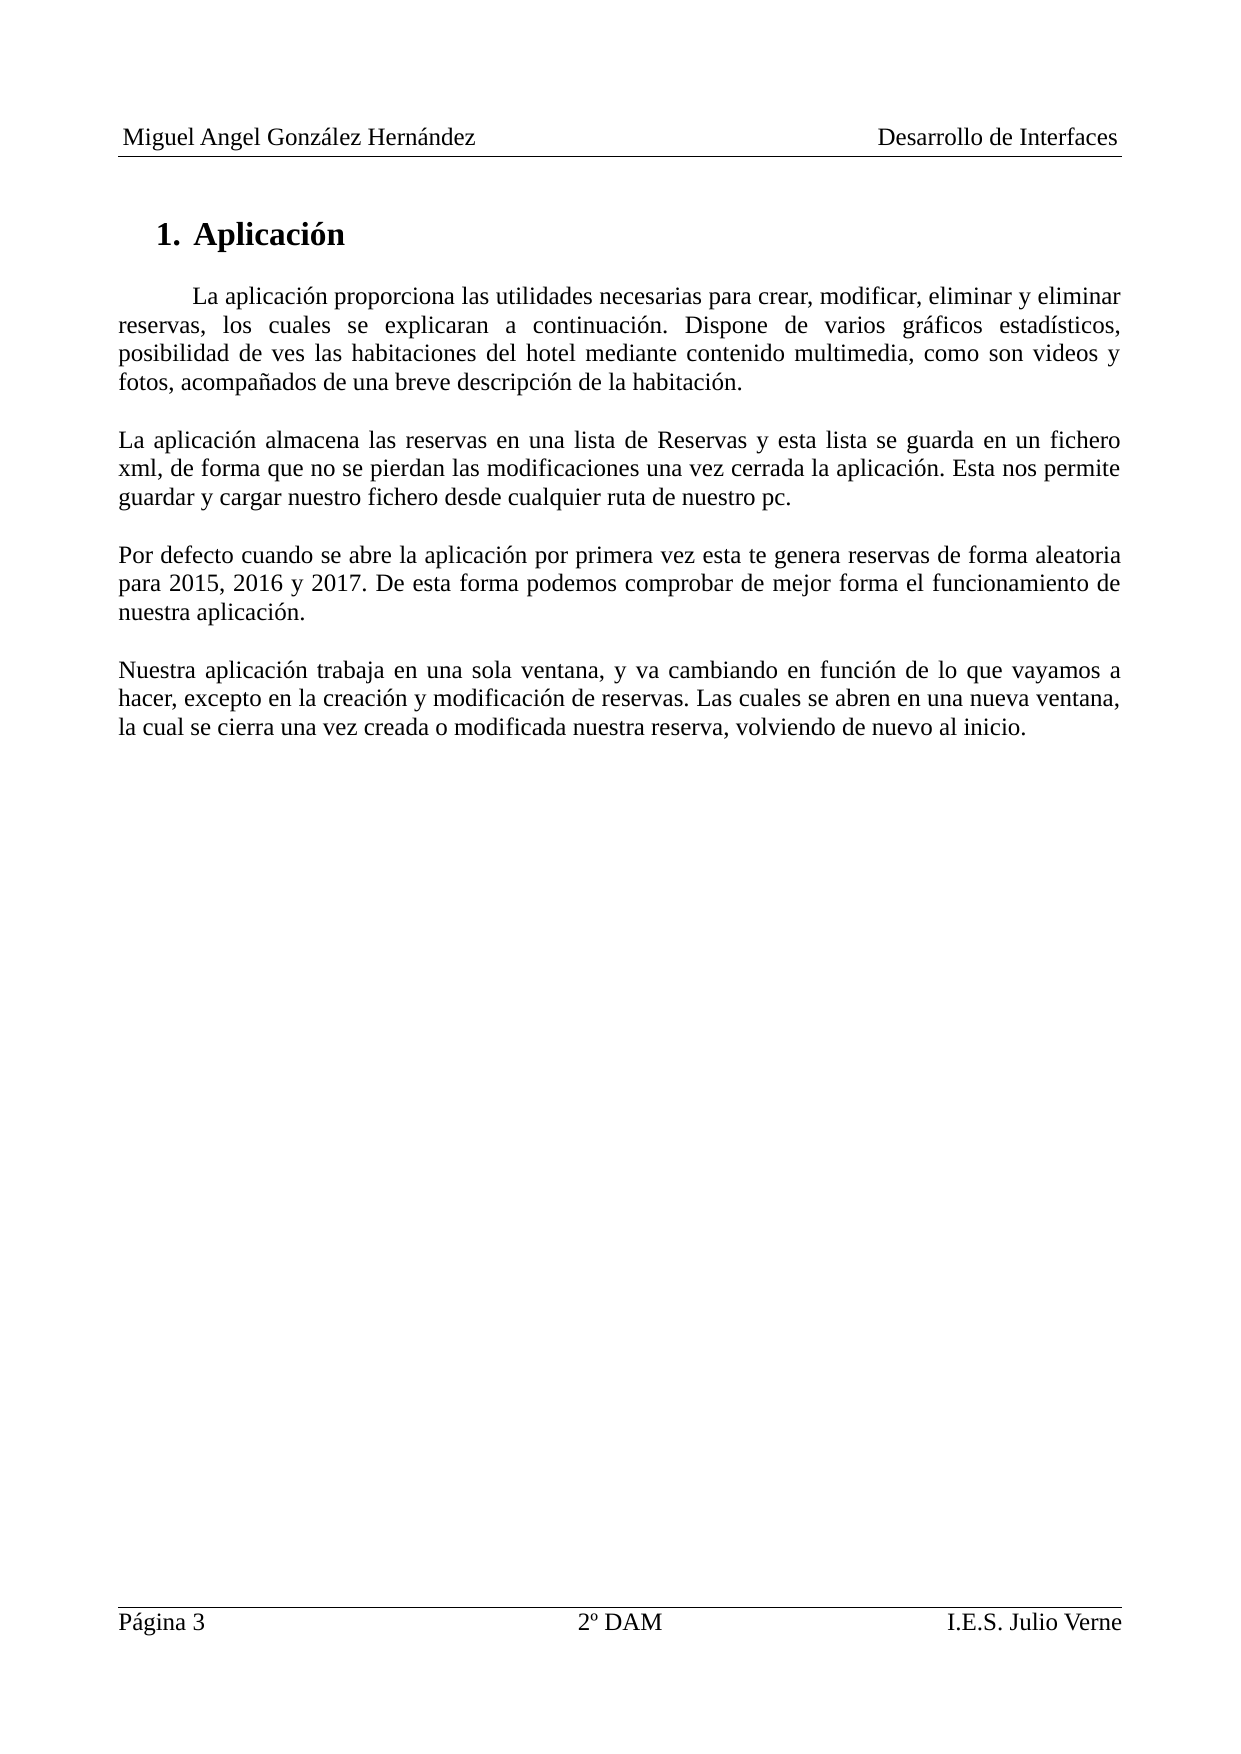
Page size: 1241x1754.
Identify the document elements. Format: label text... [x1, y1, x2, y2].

list Aplicación [156, 214, 1122, 252]
text La aplicación proporciona las utilidades necesarias para crear, modificar, eliminar y eliminar reservas, los cuales se explicaran a continuación. Dispone de varios gráficos estadísticos, posibilidad de ves las habitaciones del hotel mediante contenido multimedia, como son videos y fotos, acompañados de una breve descripción de la habitación. [118, 281, 1122, 396]
text Por defecto cuando se abre la aplicación por primera vez esta te genera reservas de forma aleatoria para 2015, 2016 y 2017. De esta forma podemos comprobar de mejor forma el funcionamiento de nuestra aplicación. [118, 540, 1122, 626]
text Nuestra aplicación trabaja en una sola ventana, y va cambiando en función de lo que vayamos a hacer, excepto en la creación y modificación de reservas. Las cuales se abren en una nueva ventana, la cual se cierra una vez creada o modificada nuestra reserva, volviendo de nuevo al inicio. [118, 655, 1122, 741]
text La aplicación almacena las reservas en una lista de Reservas y esta lista se guarda en un fichero xml, de forma que no se pierdan las modificaciones una vez cerrada la aplicación. Esta nos permite guardar y cargar nuestro fichero desde cualquier ruta de nuestro pc. [118, 425, 1122, 511]
